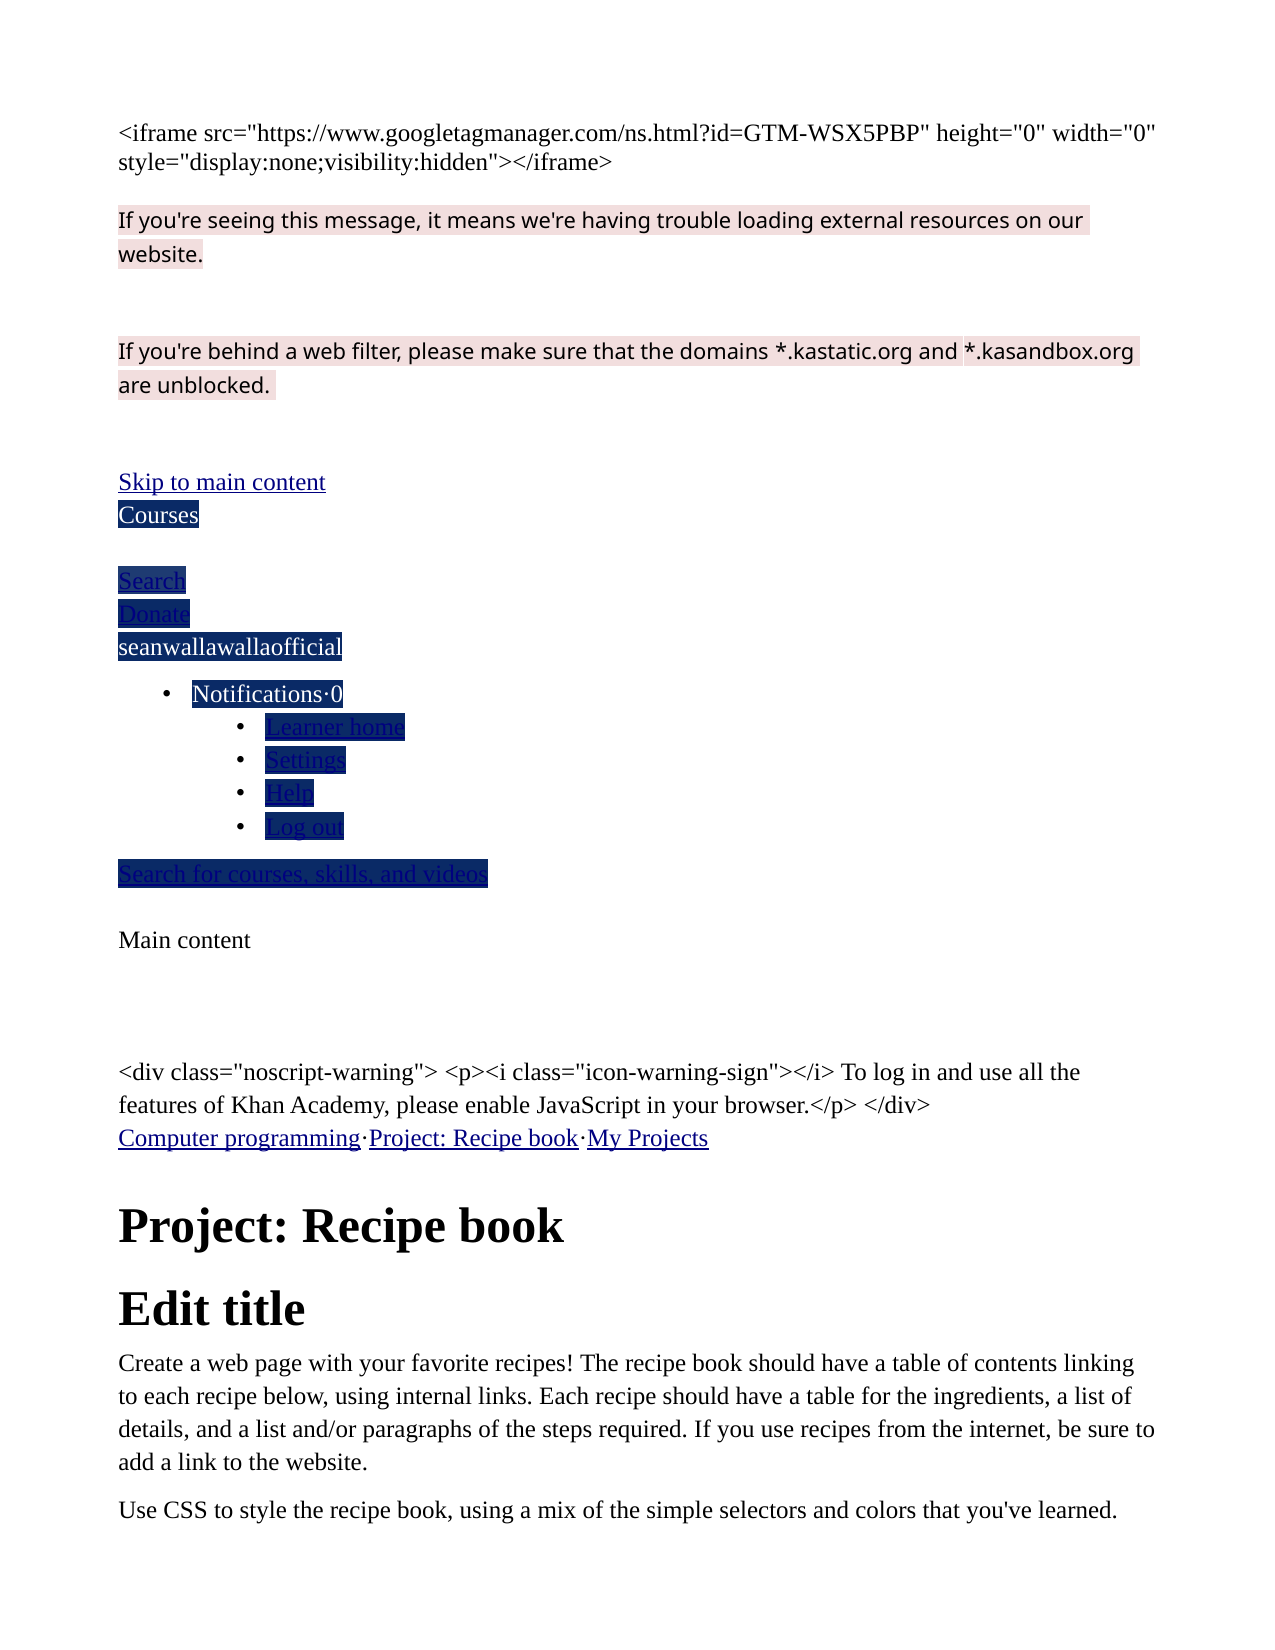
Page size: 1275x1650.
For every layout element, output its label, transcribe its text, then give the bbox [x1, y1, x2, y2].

list Learner home [236, 712, 1157, 741]
text If you're seeing this message, it means we're having trouble loading external resources on our website. [118, 205, 1157, 269]
text <iframe src="https://www.googletagmanager.com/ns.html?id=GTM-WSX5PBP" height="0" width="0" style="display:none;visibility:hidden"></iframe> [118, 118, 1157, 176]
list Log out [236, 812, 1157, 840]
text <div class="noscript-warning"> <p><i class="icon-warning-sign"></i> To log in and use all the features of Khan Academy, please enable JavaScript in your browser.</p> </div> [118, 1057, 1157, 1119]
text Create a web page with your favorite recipes! The recipe book should have a table of contents linking to each recipe below, using internal links. Each recipe should have a table for the ingredients, a list of details, and a list and/or paragraphs of the steps required. If you use recipes from the internet, be sure to add a link to the website. [118, 1348, 1157, 1476]
text Donate [118, 599, 1157, 628]
list Help [236, 778, 1157, 807]
list Settings [236, 746, 1157, 774]
text Main content [118, 925, 1157, 954]
subtitle Project: Recipe book [118, 1196, 1157, 1253]
text Skip to main content [118, 467, 1157, 496]
text Computer programming·Project: Recipe book·My Projects [118, 1123, 1157, 1152]
text Search [118, 566, 1157, 594]
subtitle Edit title [118, 1278, 1157, 1336]
text seanwallawallaofficial [118, 632, 1157, 661]
text If you're behind a web filter, please make sure that the domains *.kastatic.org and *.kasandbox.org are unblocked. [118, 336, 1157, 400]
text Use CSS to style the recipe book, using a mix of the simple selectors and colors that you've learned. [118, 1495, 1157, 1524]
text Courses [118, 500, 1157, 528]
list Notifications·0 [162, 679, 1157, 708]
text Search for courses, skills, and videos [118, 859, 1157, 888]
